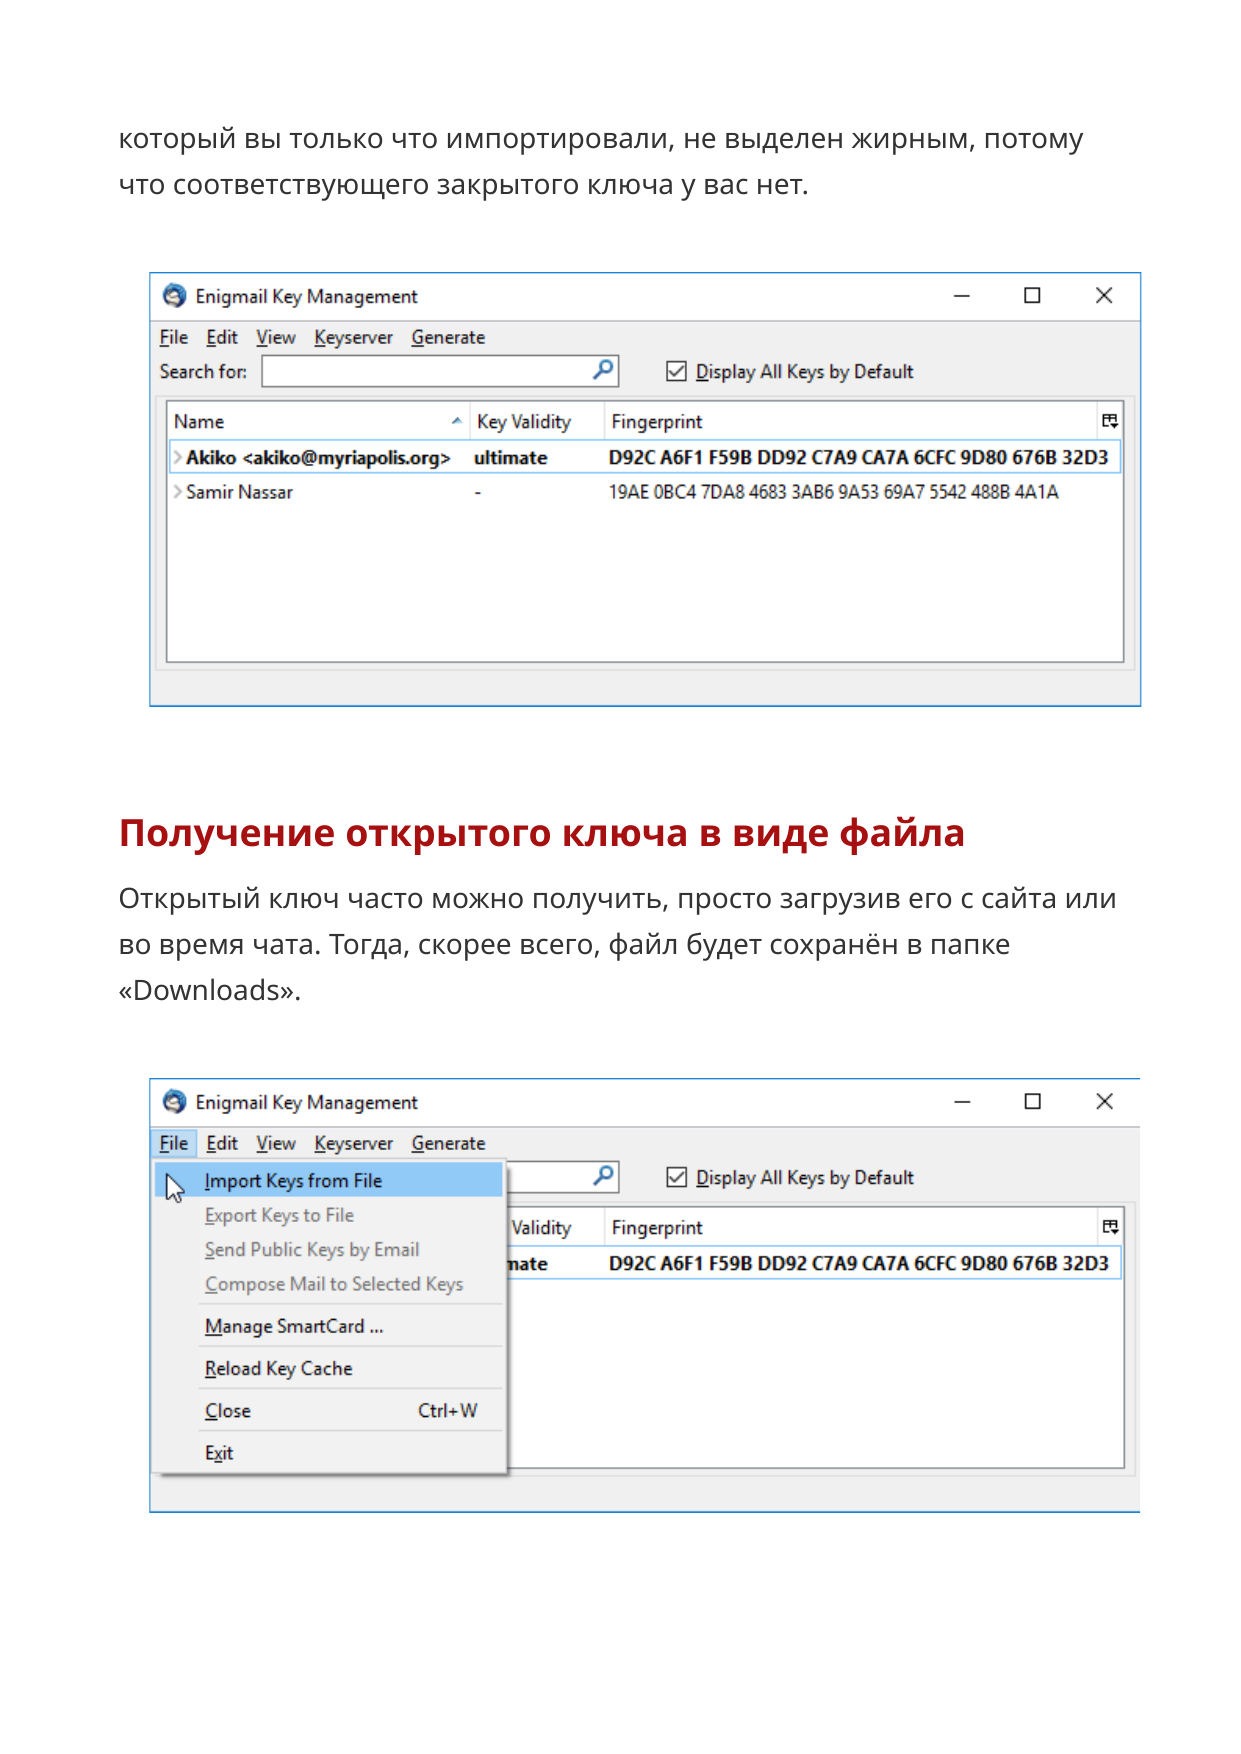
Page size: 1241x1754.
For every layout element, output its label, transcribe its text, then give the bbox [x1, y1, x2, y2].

picture [149, 272, 1142, 707]
picture [149, 1078, 1141, 1513]
text Открытый ключ часто можно получить, просто загрузив его с сайта или во время чата. Тогда, скорее всего, файл будет сохранён в папке «Downloads». [118, 878, 1122, 1008]
subtitle Получение открытого ключа в виде файла [118, 806, 1122, 857]
text который вы только что импортировали, не выделен жирным, потому что соответствующего закрытого ключа у вас нет. [118, 118, 1122, 202]
